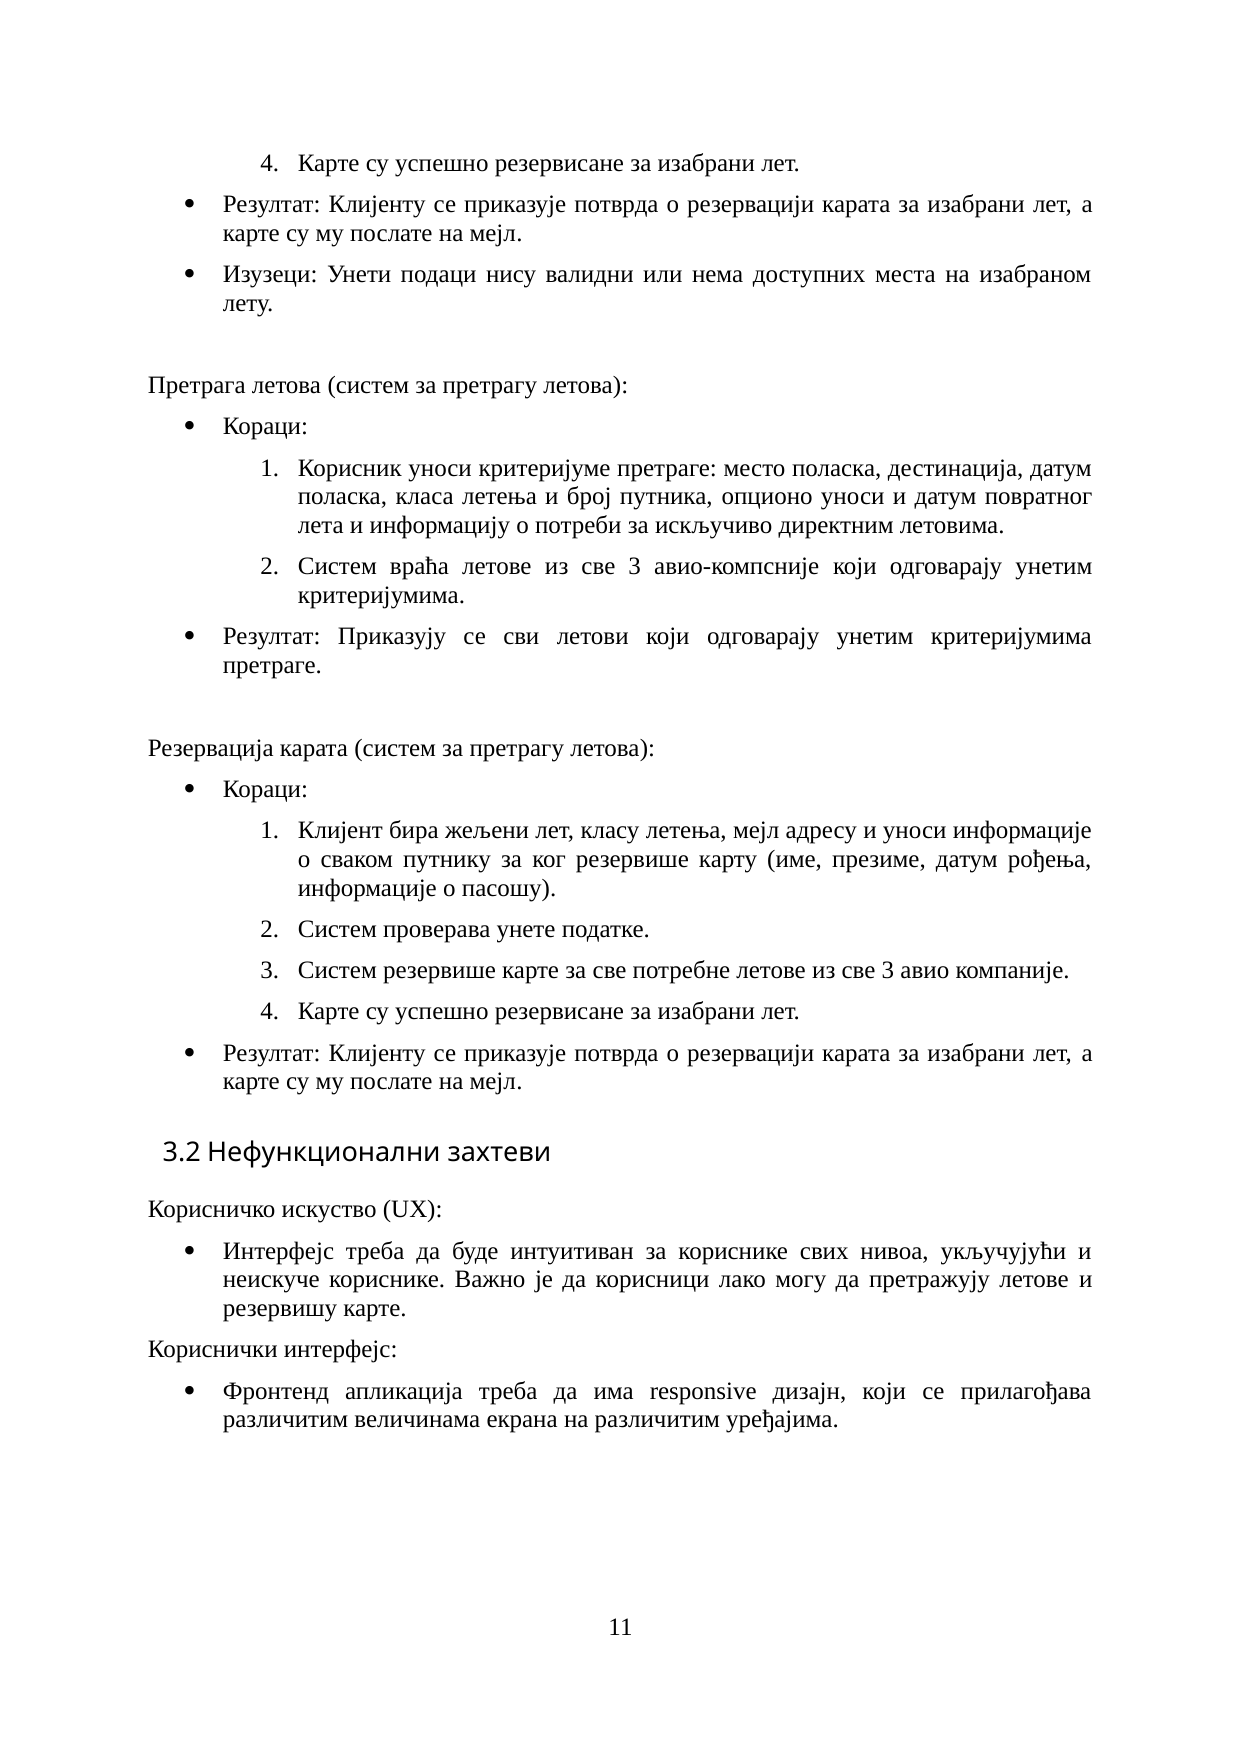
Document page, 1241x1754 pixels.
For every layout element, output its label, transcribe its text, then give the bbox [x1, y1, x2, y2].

list Интерфејс треба да буде интуитиван за кориснике свих нивоа, укључујући и неискуче кориснике. Важно је да корисници лако могу да претражују летове и резервишу карте. [185, 1236, 1092, 1322]
list Резултат: Клијенту се приказује потврда о резервацији карата за изабрани лет, а карте су му послате на мејл. [185, 189, 1092, 246]
list Кораци: [185, 774, 1092, 803]
text Кориснички интерфејс: [148, 1334, 1092, 1363]
text Корисничко искуство (UX): [148, 1194, 1092, 1223]
list Карте су успешно резервисане за изабрани лет. [260, 996, 1092, 1025]
list Клијент бира жељени лет, класу летења, мејл адресу и уноси информације о сваком путнику за ког резервише карту (име, презиме, датум рођења, информације о пасошу). [260, 815, 1092, 901]
list Резултат: Клијенту се приказује потврда о резервацији карата за изабрани лет, а карте су му послате на мејл. [185, 1038, 1092, 1095]
subtitle Нефункционални захтеви [162, 1133, 1078, 1169]
list Кораци: [185, 411, 1092, 440]
list Систем враћа летове из све 3 авио-компсније који одговарају унетим критеријумима. [260, 551, 1092, 609]
list Карте су успешно резервисане за изабрани лет. [260, 148, 1092, 176]
list Корисник уноси критеријуме претраге: место поласка, дестинација, датум поласка, класа летења и број путника, опционо уноси и датум повратног лета и информацију о потреби за искључиво директним летовима. [260, 453, 1092, 539]
list Систем резервише карте за све потребне летове из све 3 авио компаније. [260, 955, 1092, 984]
list Изузеци: Унети подаци нису валидни или нема доступних места на изабраном лету. [185, 259, 1092, 316]
list Резултат: Приказују се сви летови који одговарају унетим критеријумима претраге. [185, 621, 1092, 679]
text Резервација карата (систем за претрагу летова): [148, 733, 1092, 761]
list Систем проверава унете податке. [260, 914, 1092, 943]
text Претрага летова (систем за претрагу летова): [148, 370, 1092, 399]
list Фронтенд апликација треба да има responsive дизајн, који се прилагођава различитим величинама екрана на различитим уређајима. [185, 1376, 1092, 1433]
